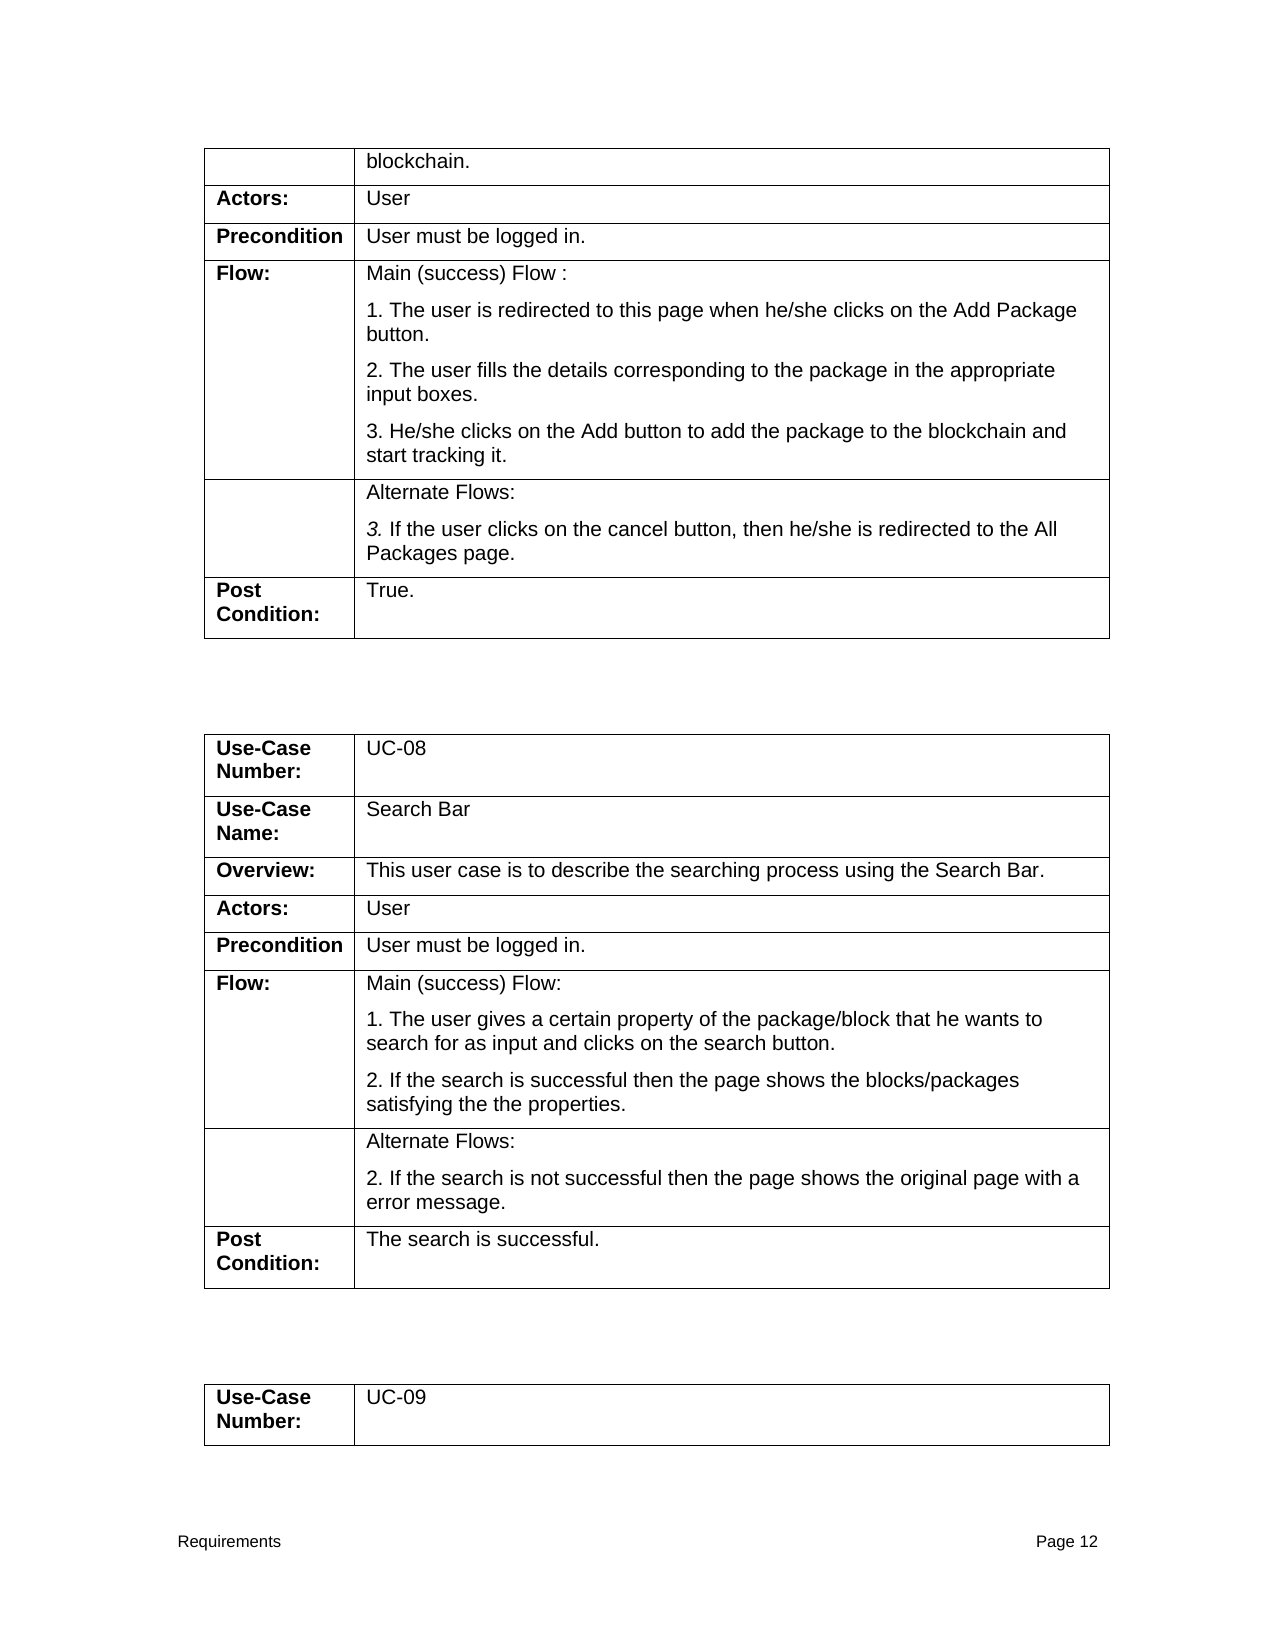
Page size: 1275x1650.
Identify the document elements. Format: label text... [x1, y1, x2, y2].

table_cell Main (success) Flow: 1. The user gives a certain property of the package/block that he wants to search for as input and clicks on the search button. 2. If the search is successful then the page shows the blocks/packages satisfying the the properties. [355, 971, 1109, 1128]
table_header UC-09 [355, 1385, 1109, 1445]
table_cell Main (success) Flow : 1. The user is redirected to this page when he/she clicks on the Add Package button. 2. The user fills the details corresponding to the package in the appropriate input boxes. 3. He/she clicks on the Add button to add the package to the blockchain and start tracking it. [355, 261, 1109, 479]
table_cell Overview: [205, 858, 354, 895]
table_cell Search Bar [355, 797, 1109, 857]
table_cell [205, 480, 354, 577]
table_cell Flow: [205, 261, 354, 479]
table_cell Precondition [205, 933, 354, 970]
table_cell This user case is to describe the searching process using the Search Bar. [355, 858, 1109, 895]
table_cell Actors: [205, 896, 354, 932]
table_header Use-Case Number: [205, 1385, 354, 1445]
table_cell Post Condition: [205, 1227, 354, 1287]
table_cell User [355, 186, 1109, 223]
table_cell The search is successful. [355, 1227, 1109, 1287]
table_cell True. [355, 578, 1109, 638]
table_header UC-08 [355, 735, 1109, 796]
table_cell Post Condition: [205, 578, 354, 638]
table_cell Precondition [205, 224, 354, 260]
table_cell [205, 149, 354, 185]
table_cell User must be logged in. [355, 224, 1109, 260]
table_cell Actors: [205, 186, 354, 223]
table_cell User must be logged in. [355, 933, 1109, 970]
table_cell Flow: [205, 971, 354, 1128]
table_cell [205, 1129, 354, 1226]
table_cell Alternate Flows: 3. If the user clicks on the cancel button, then he/she is redirected to the All Packages page. [355, 480, 1109, 577]
table_cell Alternate Flows: 2. If the search is not successful then the page shows the original page with a error message. [355, 1129, 1109, 1226]
table_cell User [355, 896, 1109, 932]
table_header Use-Case Number: [205, 735, 354, 796]
table_cell blockchain. [355, 149, 1109, 185]
table_cell Use-Case Name: [205, 797, 354, 857]
